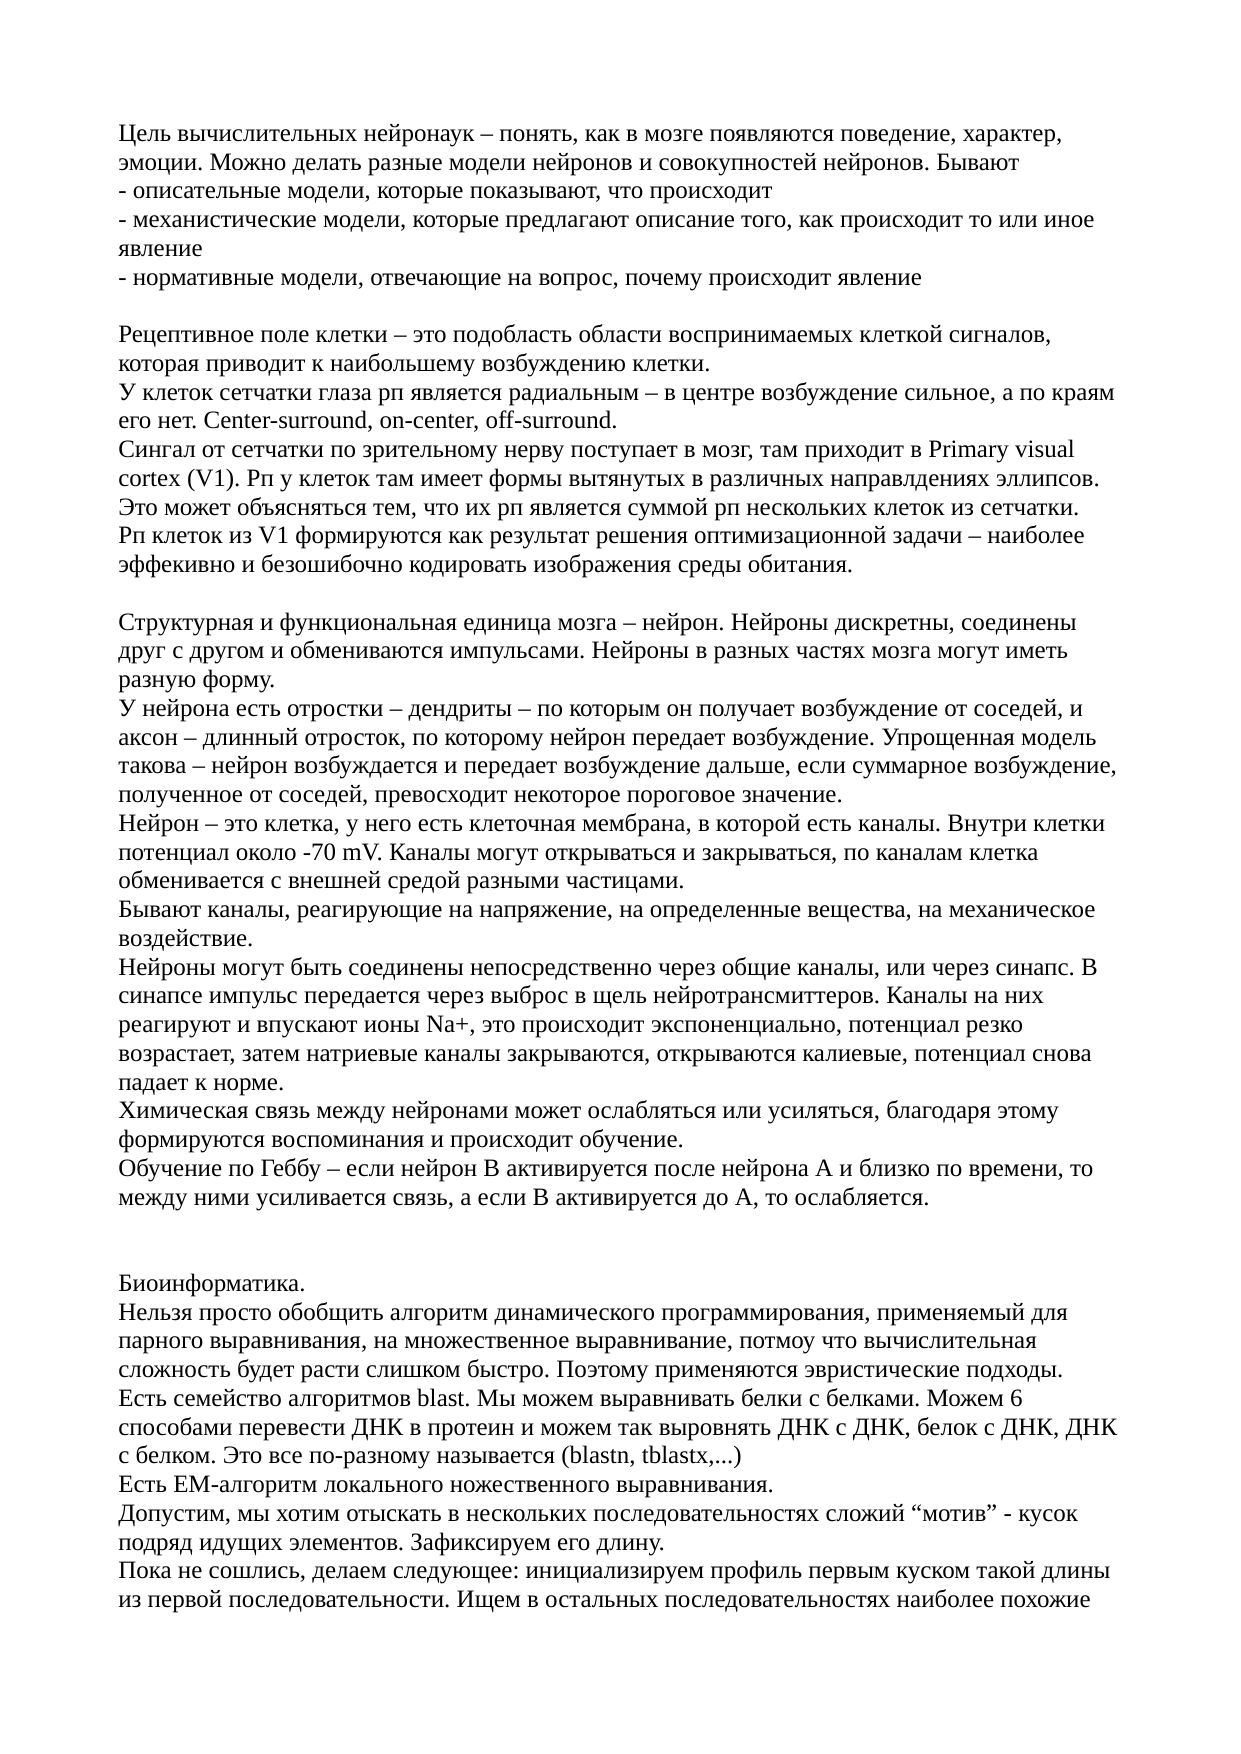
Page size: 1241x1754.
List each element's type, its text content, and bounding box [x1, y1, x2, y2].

text Биоинформатика. [118, 1268, 1122, 1297]
text Нейрон – это клетка, у него есть клеточная мембрана, в которой есть каналы. Внутри клетки потенциал около -70 mV. Каналы могут открываться и закрываться, по каналам клетка обменивается с внешней средой разными частицами. [118, 808, 1122, 894]
text - механистические модели, которые предлагают описание того, как происходит то или иное явление [118, 204, 1122, 262]
text Есть EM-алгоритм локального ножественного выравнивания. [118, 1469, 1122, 1498]
text У клеток сетчатки глаза рп является радиальным – в центре возбуждение сильное, а по краям его нет. Center-surround, on-center, off-surround. [118, 377, 1122, 434]
text Нельзя просто обобщить алгоритм динамического программирования, применяемый для парного выравнивания, на множественное выравнивание, потмоу что вычислительная сложность будет расти слишком быстро. Поэтому применяются эвристические подходы. [118, 1297, 1122, 1383]
text Допустим, мы хотим отыскать в нескольких последовательностях сложий “мотив” - кусок подряд идущих элементов. Зафиксируем его длину. [118, 1498, 1122, 1556]
text Рп клеток из V1 формируются как результат решения оптимизационной задачи – наиболее эффекивно и безошибочно кодировать изображения среды обитания. [118, 521, 1122, 578]
text Есть семейство алгоритмов blast. Мы можем выравнивать белки с белками. Можем 6 способами перевести ДНК в протеин и можем так выровнять ДНК с ДНК, белок с ДНК, ДНК с белком. Это все по-разному называется (blastn, tblastx,...) [118, 1383, 1122, 1469]
text Химическая связь между нейронами может ослабляться или усиляться, благодаря этому формируются воспоминания и происходит обучение. [118, 1096, 1122, 1153]
text Обучение по Геббу – если нейрон В активируется после нейрона А и близко по времени, то между ними усиливается связь, а если В активируется до А, то ослабляется. [118, 1153, 1122, 1211]
text - описательные модели, которые показывают, что происходит [118, 176, 1122, 204]
text Нейроны могут быть соединены непосредственно через общие каналы, или через синапс. В синапсе импульс передается через выброс в щель нейротрансмиттеров. Каналы на них реагируют и впускают ионы Na+, это происходит экспоненциально, потенциал резко возрастает, затем натриевые каналы закрываются, открываются калиевые, потенциал снова падает к норме. [118, 952, 1122, 1096]
text У нейрона есть отростки – дендриты – по которым он получает возбуждение от соседей, и аксон – длинный отросток, по которому нейрон передает возбуждение. Упрощенная модель такова – нейрон возбуждается и передает возбуждение дальше, если суммарное возбуждение, полученное от соседей, превосходит некоторое пороговое значение. [118, 693, 1122, 808]
text Цель вычислительных нейронаук – понять, как в мозге появляются поведение, характер, эмоции. Можно делать разные модели нейронов и совокупностей нейронов. Бывают [118, 118, 1122, 176]
text Сингал от сетчатки по зрительному нерву поступает в мозг, там приходит в Primary visual cortex (V1). Рп у клеток там имеет формы вытянутых в различных направлдениях эллипсов. Это может объясняться тем, что их рп является суммой рп нескольких клеток из сетчатки. [118, 434, 1122, 521]
text Бывают каналы, реагирующие на напряжение, на определенные вещества, на механическое воздействие. [118, 894, 1122, 952]
text Структурная и функциональная единица мозга – нейрон. Нейроны дискретны, соединены друг с другом и обмениваются импульсами. Нейроны в разных частях мозга могут иметь разную форму. [118, 607, 1122, 693]
text - нормативные модели, отвечающие на вопрос, почему происходит явление [118, 262, 1122, 291]
text Рецептивное поле клетки – это подобласть области воспринимаемых клеткой сигналов, которая приводит к наибольшему возбуждению клетки. [118, 319, 1122, 377]
text Пока не сошлись, делаем следующее: инициализируем профиль первым куском такой длины из первой последовательности. Ищем в остальных последовательностях наиболее похожие [118, 1556, 1122, 1613]
